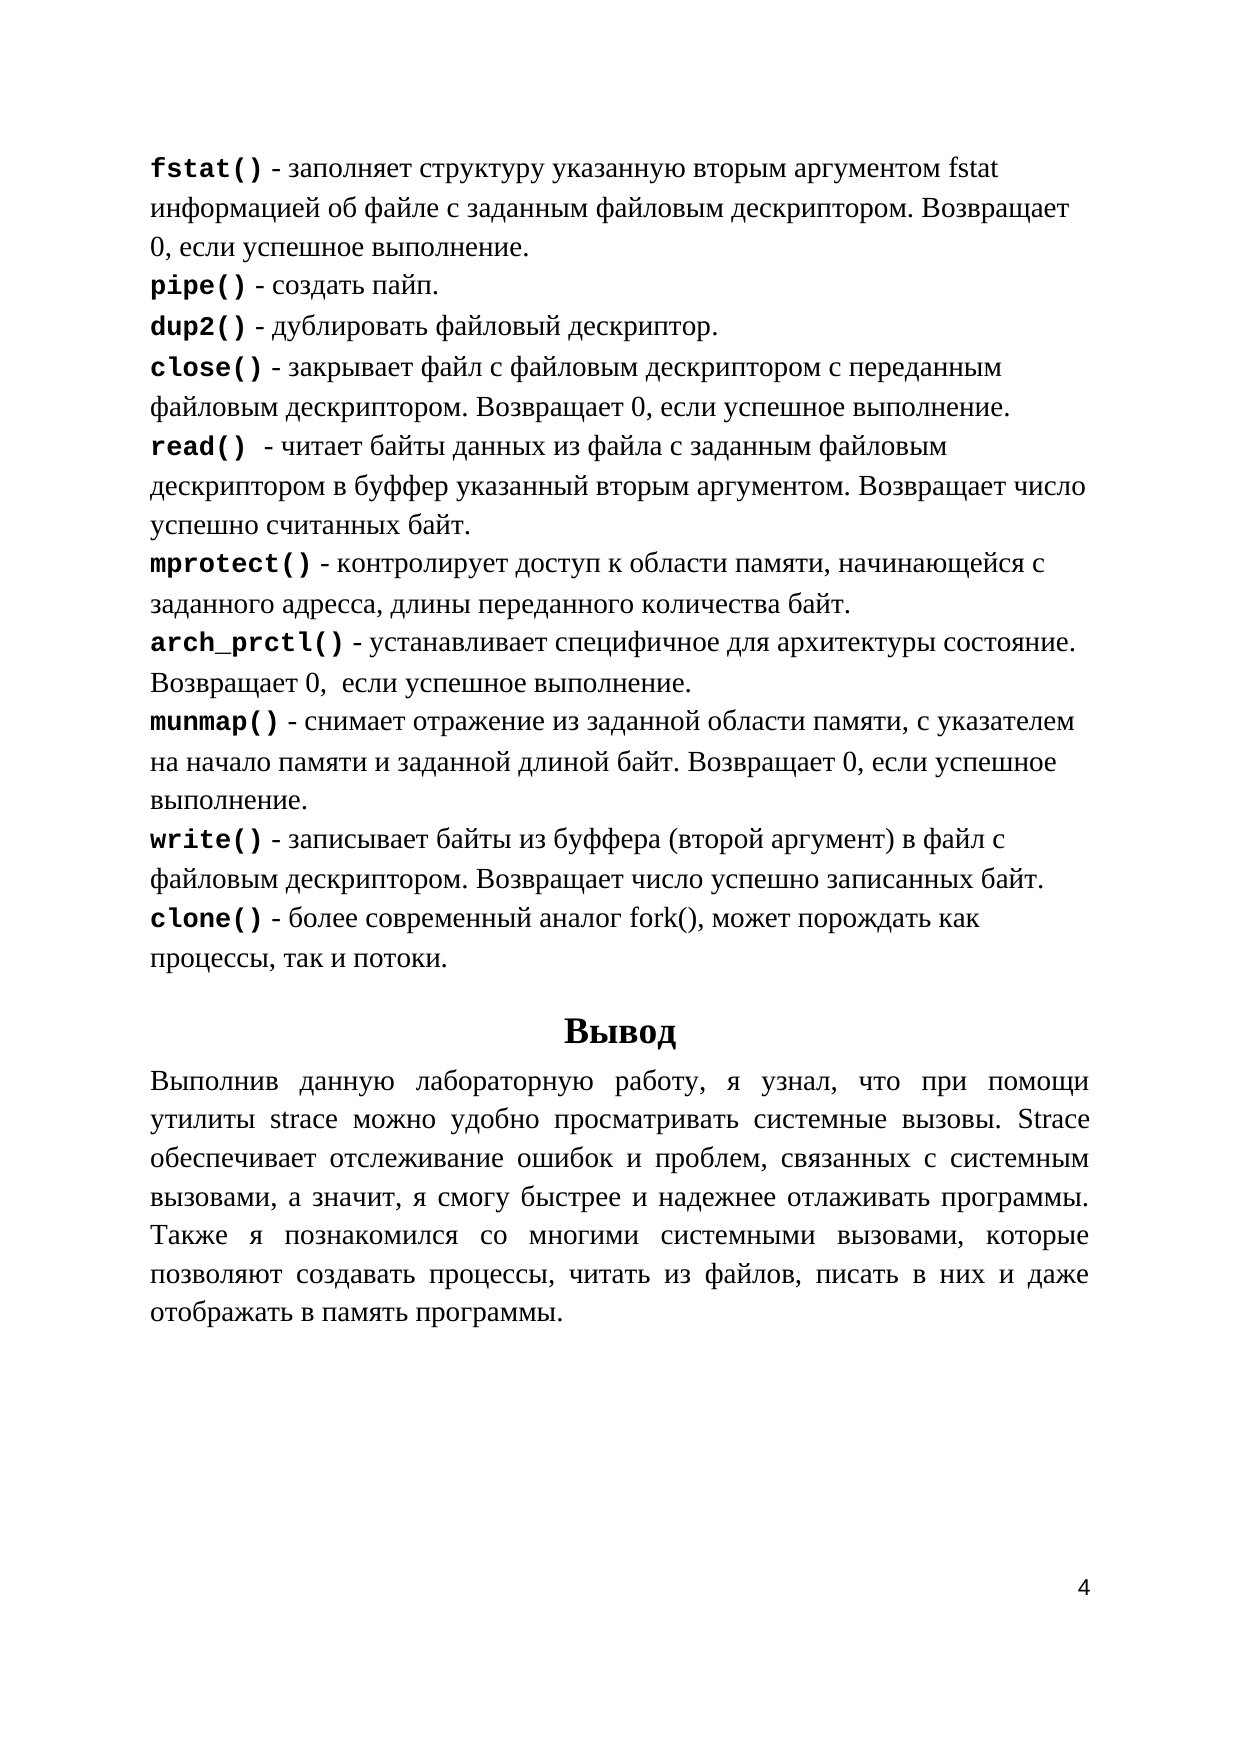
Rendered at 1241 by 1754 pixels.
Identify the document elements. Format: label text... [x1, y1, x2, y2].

text close() - закрывает файл с файловым дескриптором с переданным файловым дескриптором. Возвращает 0, если успешное выполнение. [150, 349, 1090, 423]
text dup2() - дублировать файловый дескриптор. [150, 308, 1090, 344]
text read() - читает байты данных из файла с заданным файловым дескриптором в буффер указанный вторым аргументом. Возвращает число успешно считанных байт. [150, 428, 1090, 540]
text Выполнив данную лабораторную работу, я узнал, что при помощи утилиты strace можно удобно просматривать системные вызовы. Strace обеспечивает отслеживание ошибок и проблем, связанных с системным вызовами, а значит, я смогу быстрее и надежнее отлаживать программы. Также я познакомился со многими системными вызовами, которые позволяют создавать процессы, читать из файлов, писать в них и даже отображать в память программы. [150, 1063, 1090, 1328]
text mprotect() - контролирует доступ к области памяти, начинающейся с заданного адресса, длины переданного количества байт. [150, 545, 1090, 619]
text write() - записывает байты из буффера (второй аргумент) в файл с файловым дескриптором. Возвращает число успешно записанных байт. [150, 821, 1090, 895]
text pipe() - создать пайп. [150, 267, 1090, 303]
text munmap() - снимает отражение из заданной области памяти, с указателем на начало памяти и заданной длиной байт. Возвращает 0, если успешное выполнение. [150, 703, 1090, 816]
text fstat() - заполняет структуру указанную вторым аргументом fstat информацией об файле с заданным файловым дескриптором. Возвращает 0, если успешное выполнение. [150, 150, 1090, 262]
text clone() - более современный аналог fork(), может порождать как процессы, так и потоки. [150, 900, 1090, 974]
text arch_prctl() - устанавливает специфичное для архитектуры состояние. Возвращает 0, если успешное выполнение. [150, 624, 1090, 698]
subtitle Вывод [150, 1008, 1090, 1051]
